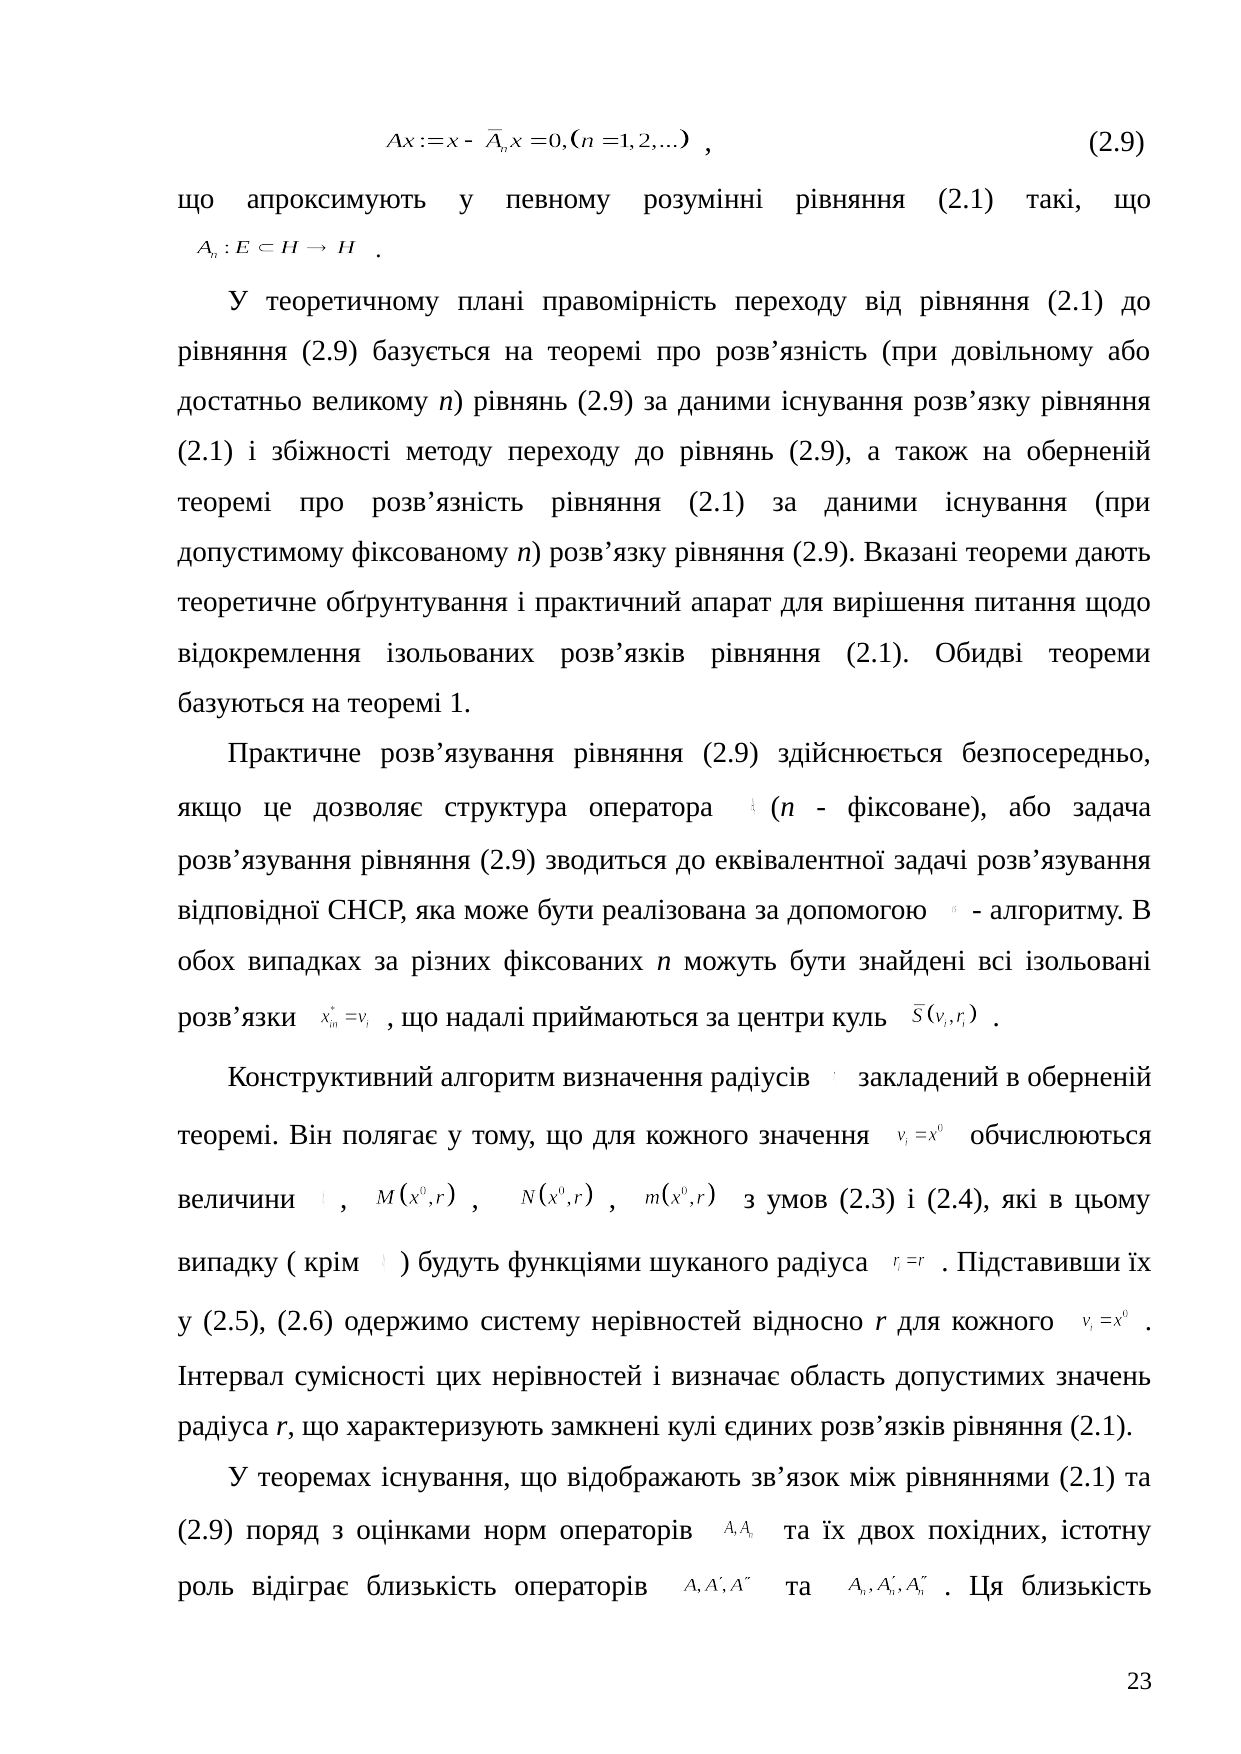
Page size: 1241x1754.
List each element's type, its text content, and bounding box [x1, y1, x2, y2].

text Практичне розв’язування рівняння (2.9) здійснюється безпосередньо, якщо це дозволяє структура оператора (n - фіксоване), або задача розв’язування рівняння (2.9) зводиться до еквівалентної задачі розв’язування відповідної СНСР, яка може бути реалізована за допомогою - алгоритму. В обох випадках за різних фіксованих n можуть бути знайдені всі ізольовані розв’язки , що надалі приймаються за центри куль . [177, 735, 1152, 1039]
text що апроксимують у певному розумінні рівняння (2.1) такі, що . [177, 181, 1152, 268]
text Конструктивний алгоритм визначення радіусів закладений в оберненій теоремі. Він полягає у тому, що для кожного значення обчислюються величини , , , з умов (2.3) і (2.4), які в цьому випадку ( крім ) будуть функціями шуканого радіуса . Підставивши їх у (2.5), (2.6) одержимо систему нерівностей відносно r для кожного . Інтервал сумісності цих нерівностей і визначає область допустимих значень радіуса r, що характеризують замкнені кулі єдиних розв’язків рівняння (2.1). [177, 1056, 1152, 1442]
text У теоремах існування, що відображають зв’язок між рівняннями (2.1) та (2.9) поряд з оцінками норм операторів та їх двох похідних, істотну роль відіграє близькість операторів та . Ця близькість [177, 1459, 1152, 1605]
text , (2.9) [704, 118, 1152, 164]
text У теоретичному плані правомірність переходу від рівняння (2.1) до рівняння (2.9) базується на теоремі про розв’язність (при довільному або достатньо великому n) рівнянь (2.9) за даними існування розв’язку рівняння (2.1) і збіжності методу переходу до рівнянь (2.9), а також на оберненій теоремі про розв’язність рівняння (2.1) за даними існування (при допустимому фіксованому n) розв’язку рівняння (2.9). Вказані теореми дають теоретичне обґрунтування і практичний апарат для вирішення питання щодо відокремлення ізольованих розв’язків рівняння (2.1). Обидві теореми базуються на теоремі 1. [177, 283, 1152, 719]
text [177, 118, 367, 164]
